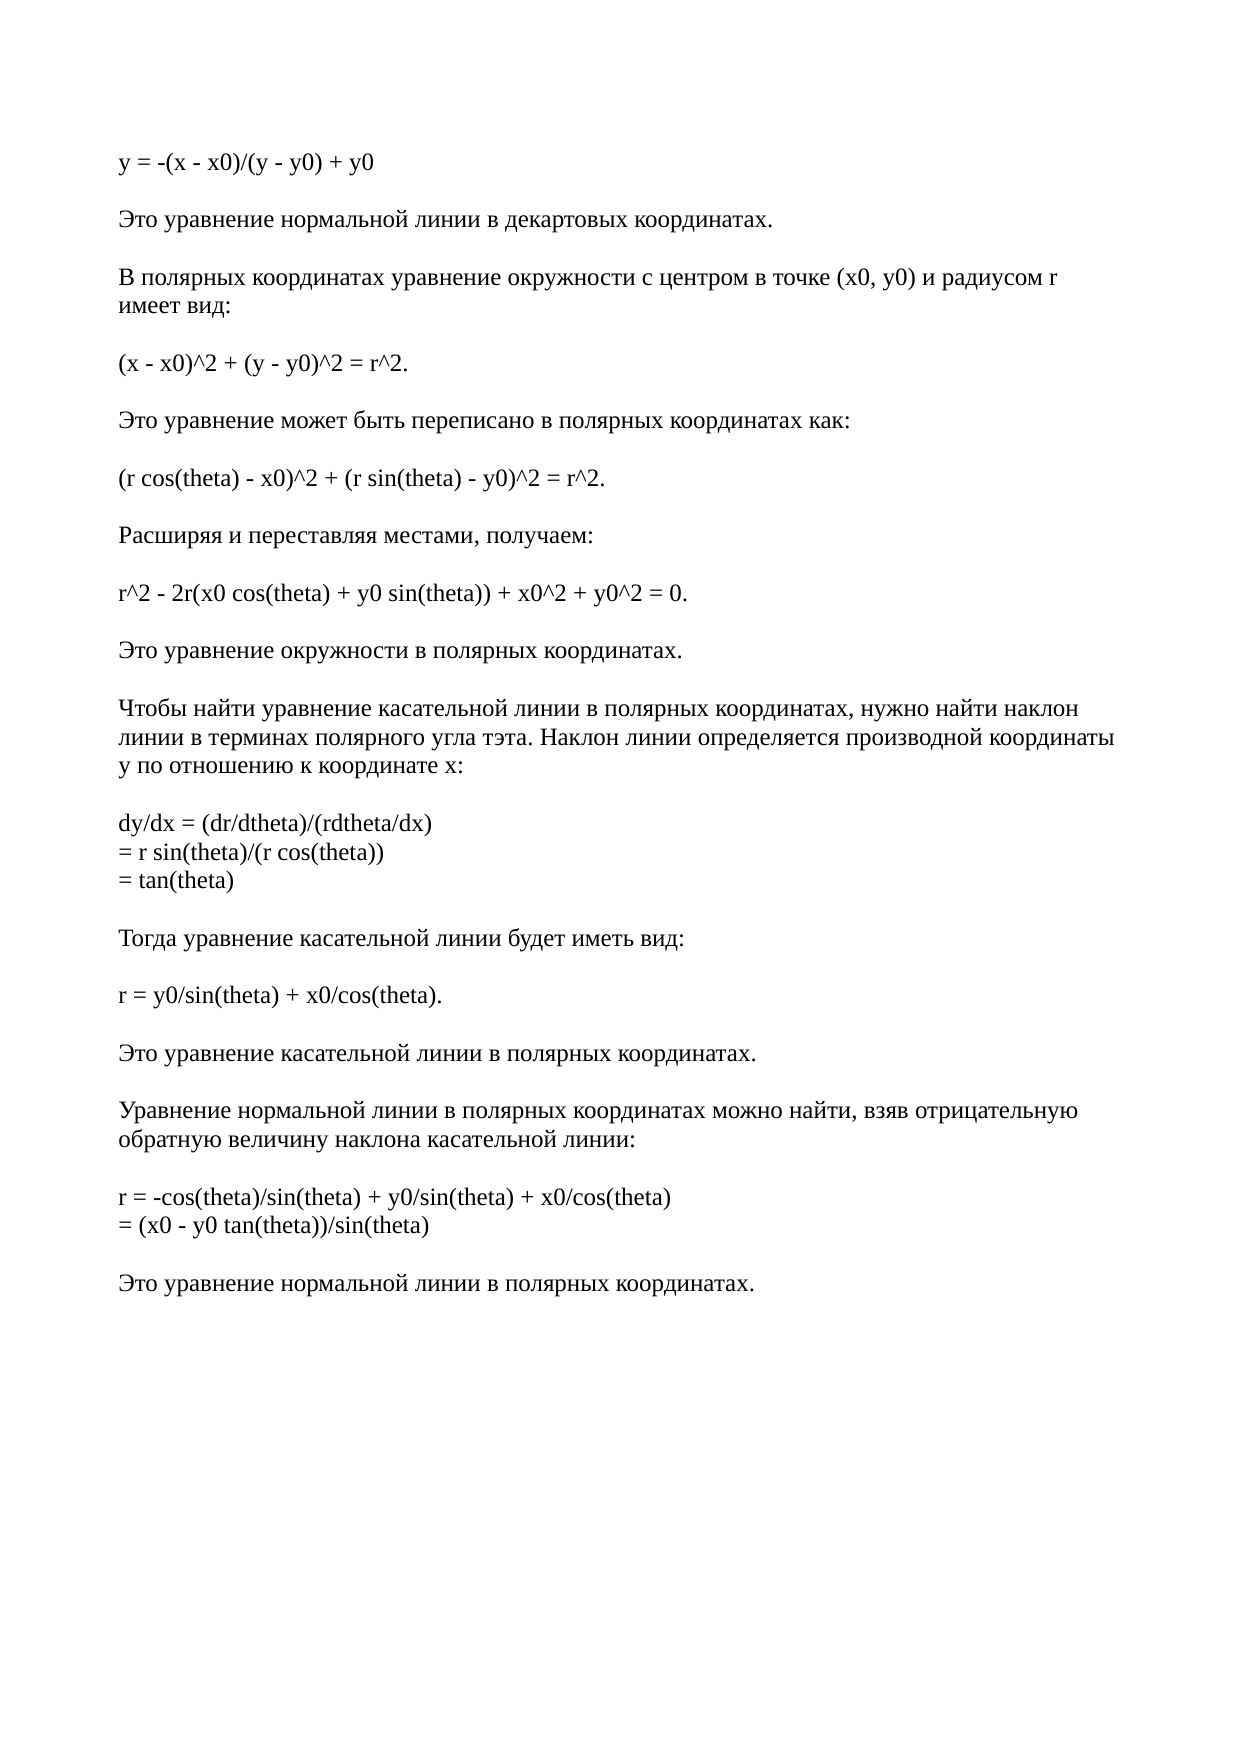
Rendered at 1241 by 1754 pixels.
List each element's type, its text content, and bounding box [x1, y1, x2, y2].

text Это уравнение касательной линии в полярных координатах. [118, 1038, 1122, 1067]
text = r sin(theta)/(r cos(theta)) [118, 837, 1122, 866]
text y = -(x - x0)/(y - y0) + y0 [118, 147, 1122, 176]
text Это уравнение нормальной линии в полярных координатах. [118, 1268, 1122, 1297]
text (r cos(theta) - x0)^2 + (r sin(theta) - y0)^2 = r^2. [118, 463, 1122, 492]
text Это уравнение нормальной линии в декартовых координатах. [118, 204, 1122, 233]
text (x - x0)^2 + (y - y0)^2 = r^2. [118, 348, 1122, 377]
text В полярных координатах уравнение окружности с центром в точке (x0, y0) и радиусом r имеет вид: [118, 262, 1122, 319]
text dy/dx = (dr/dtheta)/(rdtheta/dx) [118, 808, 1122, 837]
text Чтобы найти уравнение касательной линии в полярных координатах, нужно найти наклон линии в терминах полярного угла тэта. Наклон линии определяется производной координаты y по отношению к координате x: [118, 693, 1122, 779]
text = (x0 - y0 tan(theta))/sin(theta) [118, 1211, 1122, 1239]
text r = -cos(theta)/sin(theta) + y0/sin(theta) + x0/cos(theta) [118, 1182, 1122, 1211]
text Это уравнение окружности в полярных координатах. [118, 636, 1122, 664]
text Уравнение нормальной линии в полярных координатах можно найти, взяв отрицательную обратную величину наклона касательной линии: [118, 1096, 1122, 1153]
text Тогда уравнение касательной линии будет иметь вид: [118, 923, 1122, 952]
text = tan(theta) [118, 866, 1122, 894]
text Это уравнение может быть переписано в полярных координатах как: [118, 406, 1122, 434]
text Расширяя и переставляя местами, получаем: [118, 521, 1122, 549]
text r^2 - 2r(x0 cos(theta) + y0 sin(theta)) + x0^2 + y0^2 = 0. [118, 578, 1122, 607]
text r = y0/sin(theta) + x0/cos(theta). [118, 981, 1122, 1009]
